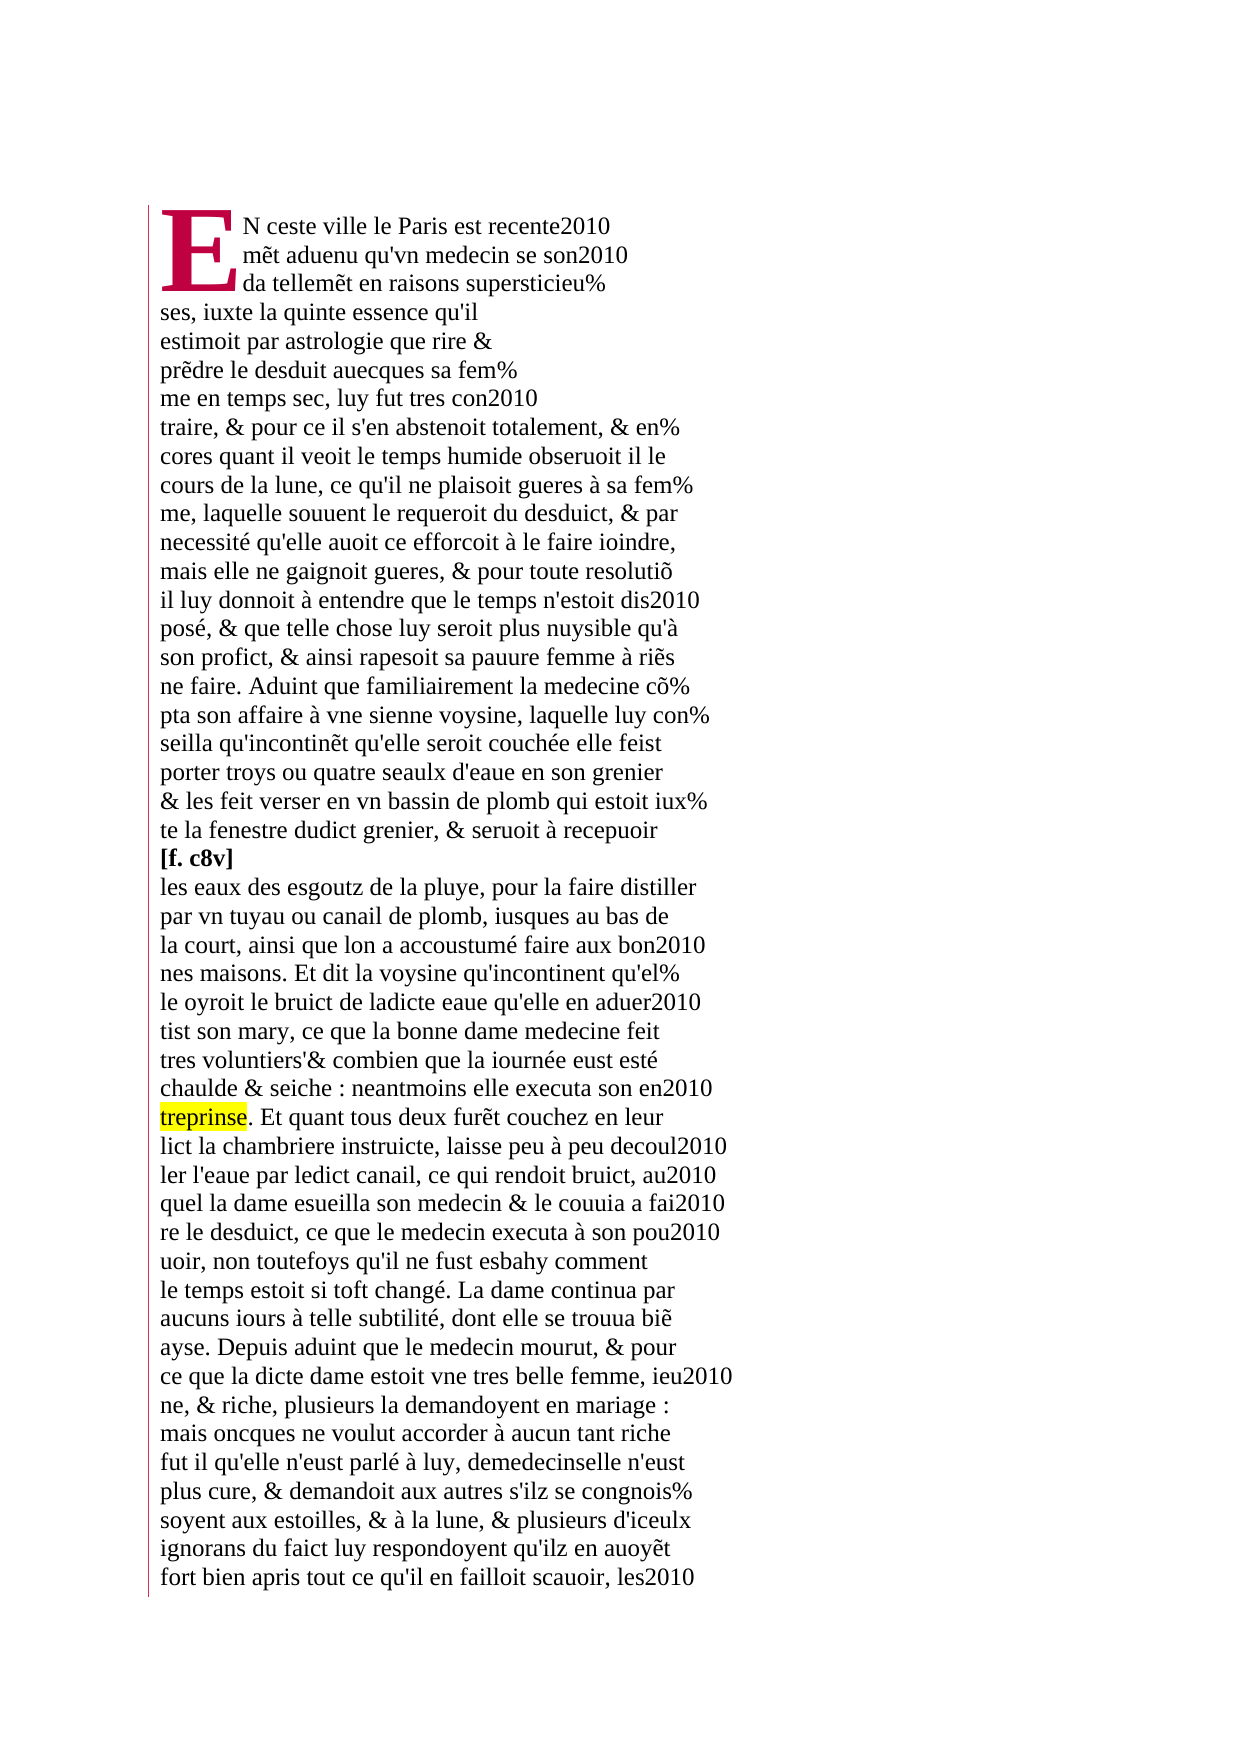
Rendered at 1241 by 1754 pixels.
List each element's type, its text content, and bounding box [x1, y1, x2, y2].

text EN ceste ville le Paris est recente2010 mẽt aduenu qu'vn medecin se son2010 da tellemẽt en raisons supersticieu% ses, iuxte la quinte essence qu'il estimoit par astrologie que rire & prẽdre le desduit auecques sa fem% me en temps sec, luy fut tres con2010 traire, & pour ce il s'en abstenoit totalement, & en% cores quant il veoit le temps humide obseruoit il le cours de la lune, ce qu'il ne plaisoit gueres à sa fem% me, laquelle souuent le requeroit du desduict, & par necessité qu'elle auoit ce efforcoit à le faire ioindre, mais elle ne gaignoit gueres, & pour toute resolutiõ il luy donnoit à entendre que le temps n'estoit dis2010 posé, & que telle chose luy seroit plus nuysible qu'à son profict, & ainsi rapesoit sa pauure femme à riẽs ne faire. Aduint que familiairement la medecine cõ% pta son affaire à vne sienne voysine, laquelle luy con% seilla qu'incontinẽt qu'elle seroit couchée elle feist porter troys ou quatre seaulx d'eaue en son grenier & les feit verser en vn bassin de plomb qui estoit iux% te la fenestre dudict grenier, & seruoit à recepuoir [f. c8v] les eaux des esgoutz de la pluye, pour la faire distiller par vn tuyau ou canail de plomb, iusques au bas de la court, ainsi que lon a accoustumé faire aux bon2010 nes maisons. Et dit la voysine qu'incontinent qu'el% le oyroit le bruict de ladicte eaue qu'elle en aduer2010 tist son mary, ce que la bonne dame medecine feit tres voluntiers'& combien que la iournée eust esté chaulde & seiche : neantmoins elle executa son en2010 treprinse. Et quant tous deux furẽt couchez en leur lict la chambriere instruicte, laisse peu à peu decoul2010 ler l'eaue par ledict canail, ce qui rendoit bruict, au2010 quel la dame esueilla son medecin & le couuia a fai2010 re le desduict, ce que le medecin executa à son pou2010 uoir, non toutefoys qu'il ne fust esbahy comment le temps estoit si toft changé. La dame continua par aucuns iours à telle subtilité, dont elle se trouua biẽ ayse. Depuis aduint que le medecin mourut, & pour ce que la dicte dame estoit vne tres belle femme, ieu2010 ne, & riche, plusieurs la demandoyent en mariage : mais oncques ne voulut accorder à aucun tant riche fut il qu'elle n'eust parlé à luy, demedecinselle n'eust plus cure, & demandoit aux autres s'ilz se congnois% soyent aux estoilles, & à la lune, & plusieurs d'iceulx ignorans du faict luy respondoyent qu'ilz en auoyẽt fort bien apris tout ce qu'il en failloit scauoir, les2010 [149, 205, 1093, 1597]
